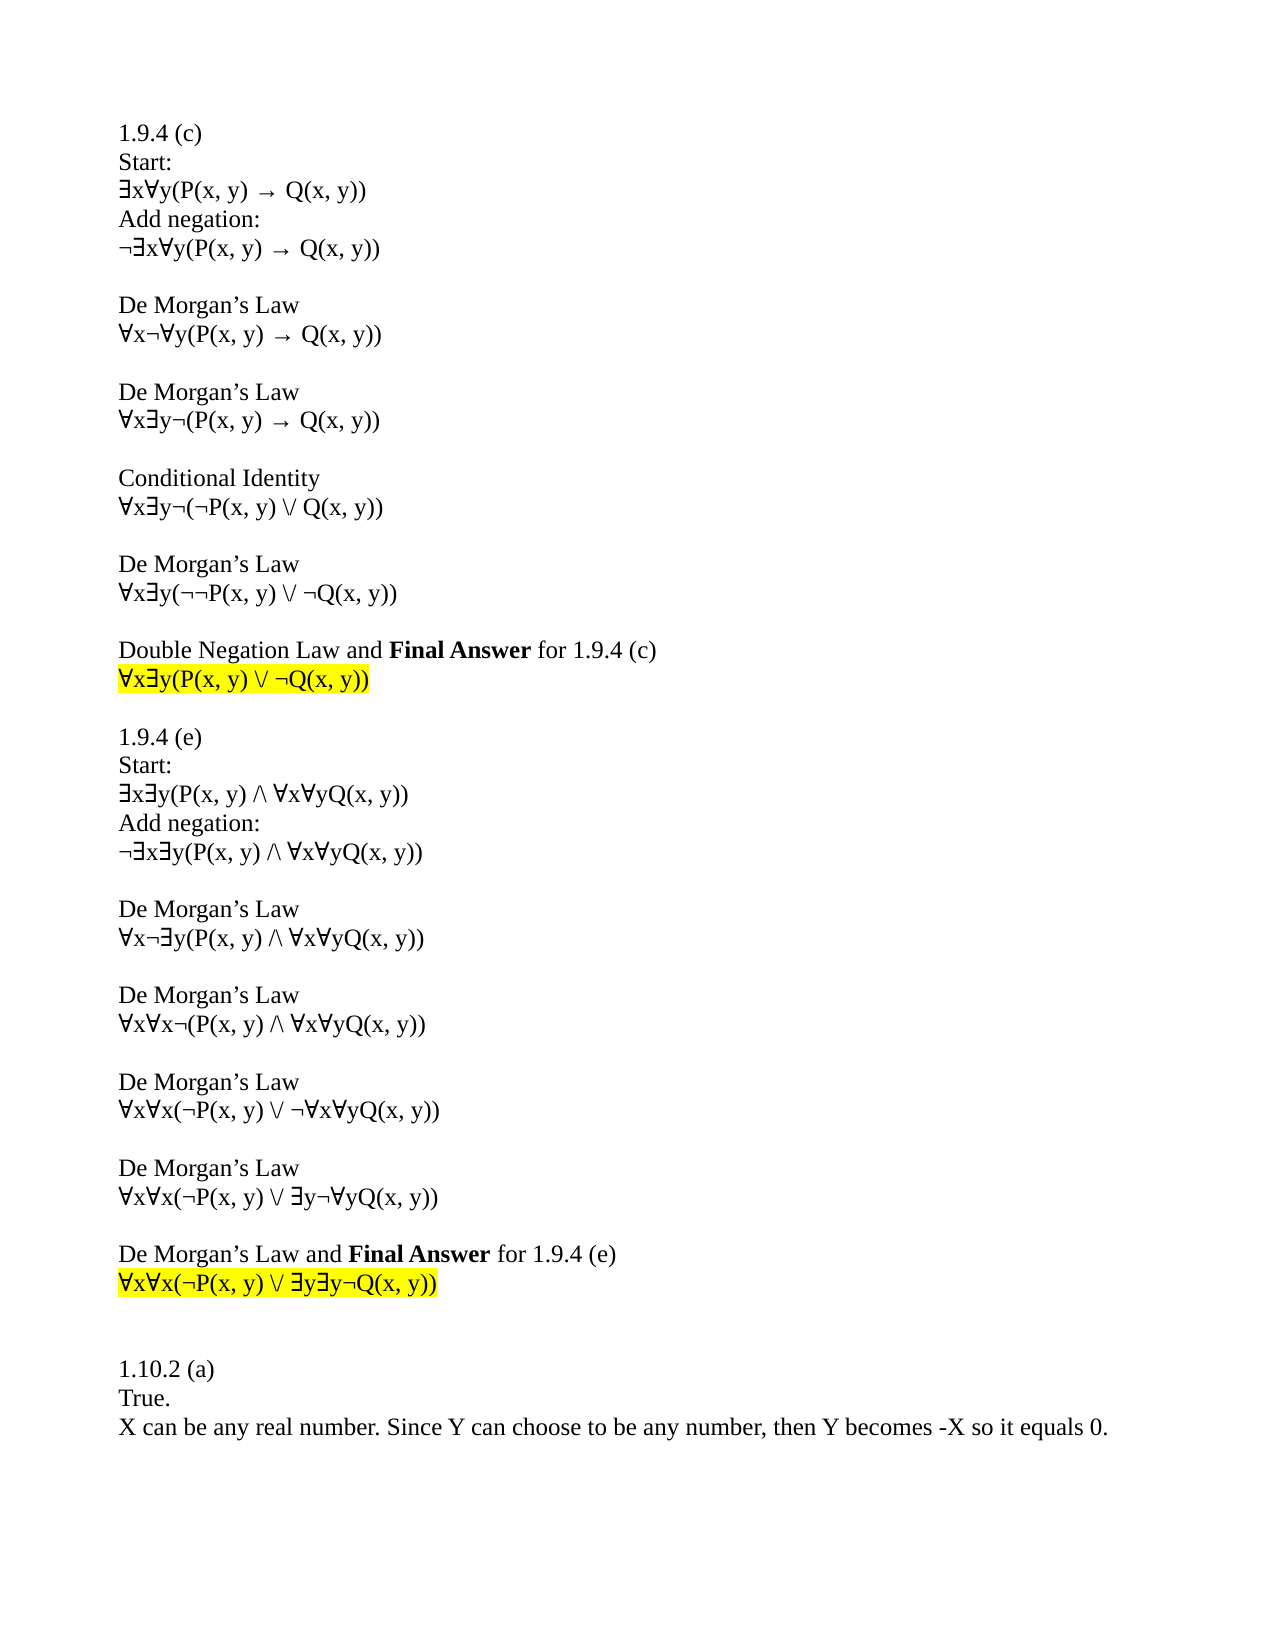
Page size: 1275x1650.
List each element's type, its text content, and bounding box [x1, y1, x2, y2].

text ∀x∃y(P(x, y) \/ ¬Q(x, y)) [118, 664, 1157, 693]
text De Morgan’s Law [118, 1153, 1157, 1182]
text Add negation: [118, 204, 1157, 233]
text ∀x∀x¬(P(x, y) /\ ∀x∀yQ(x, y)) [118, 1009, 1157, 1038]
text 1.10.2 (a) [118, 1354, 1157, 1383]
text ∃x∀y(P(x, y) → Q(x, y)) [118, 176, 1157, 204]
text ¬∃x∀y(P(x, y) → Q(x, y)) [118, 233, 1157, 262]
text X can be any real number. Since Y can choose to be any number, then Y becomes -X so it equals 0. [118, 1412, 1157, 1441]
text Conditional Identity [118, 463, 1157, 492]
text ∀x∀x(¬P(x, y) \/ ∃y¬∀yQ(x, y)) [118, 1182, 1157, 1211]
text 1.9.4 (c) [118, 118, 1157, 147]
text ∃x∃y(P(x, y) /\ ∀x∀yQ(x, y)) [118, 779, 1157, 808]
text ∀x∃y(¬¬P(x, y) \/ ¬Q(x, y)) [118, 578, 1157, 607]
text De Morgan’s Law [118, 377, 1157, 406]
text ∀x¬∀y(P(x, y) → Q(x, y)) [118, 319, 1157, 348]
text ∀x∀x(¬P(x, y) \/ ∃y∃y¬Q(x, y)) [118, 1268, 1157, 1297]
text ∀x¬∃y(P(x, y) /\ ∀x∀yQ(x, y)) [118, 923, 1157, 952]
text De Morgan’s Law [118, 981, 1157, 1009]
text De Morgan’s Law [118, 549, 1157, 578]
text Start: [118, 147, 1157, 176]
text Start: [118, 751, 1157, 779]
text 1.9.4 (e) [118, 722, 1157, 751]
text ∀x∀x(¬P(x, y) \/ ¬∀x∀yQ(x, y)) [118, 1096, 1157, 1124]
text De Morgan’s Law [118, 291, 1157, 319]
text ¬∃x∃y(P(x, y) /\ ∀x∀yQ(x, y)) [118, 837, 1157, 866]
text ∀x∃y¬(P(x, y) → Q(x, y)) [118, 406, 1157, 434]
text Add negation: [118, 808, 1157, 837]
text De Morgan’s Law and Final Answer for 1.9.4 (e) [118, 1239, 1157, 1268]
text De Morgan’s Law [118, 1067, 1157, 1096]
text True. [118, 1383, 1157, 1412]
text ∀x∃y¬(¬P(x, y) \/ Q(x, y)) [118, 492, 1157, 521]
text Double Negation Law and Final Answer for 1.9.4 (c) [118, 636, 1157, 664]
text De Morgan’s Law [118, 894, 1157, 923]
